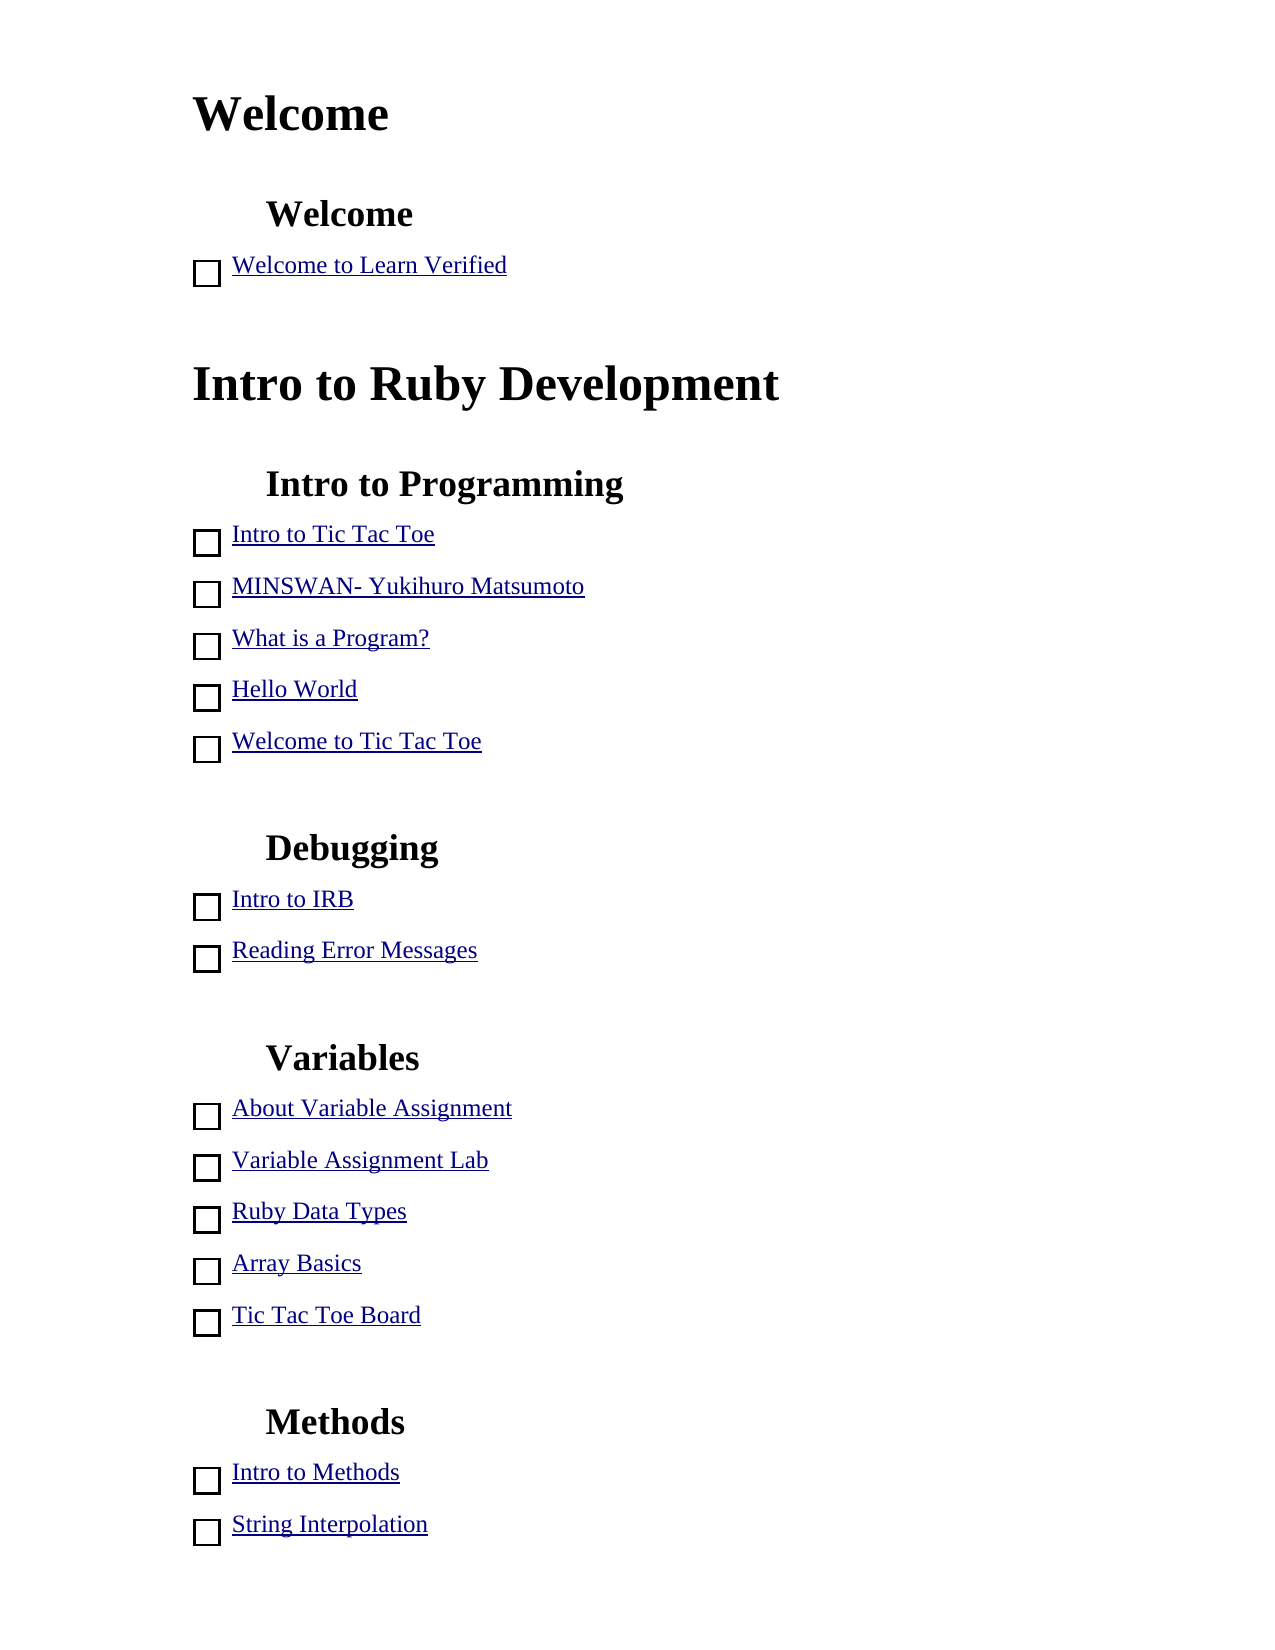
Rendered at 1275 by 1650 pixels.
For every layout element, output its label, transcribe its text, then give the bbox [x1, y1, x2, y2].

list [162, 1091, 192, 1349]
list [162, 517, 192, 775]
list Intro to Tic Tac Toe MINSWAN- Yukihuro Matsumoto What is a Program? Hello World Welcome to Tic Tac Toe [232, 517, 1216, 775]
subtitle Welcome [236, 192, 1216, 235]
subtitle Debugging [236, 826, 1216, 869]
list Intro to Methods String Interpolation [232, 1455, 1216, 1558]
list Welcome to Learn Verified [162, 247, 1216, 299]
list [162, 881, 192, 985]
subtitle Variables [236, 1035, 1216, 1078]
list About Variable Assignment Variable Assignment Lab Ruby Data Types Array Basics Tic Tac Toe Board [232, 1091, 1216, 1349]
subtitle Welcome [162, 84, 1216, 142]
subtitle Intro to Ruby Development [162, 354, 1216, 411]
subtitle Methods [236, 1399, 1216, 1442]
subtitle Intro to Programming [236, 461, 1216, 504]
list Intro to IRB Reading Error Messages [232, 881, 1216, 985]
